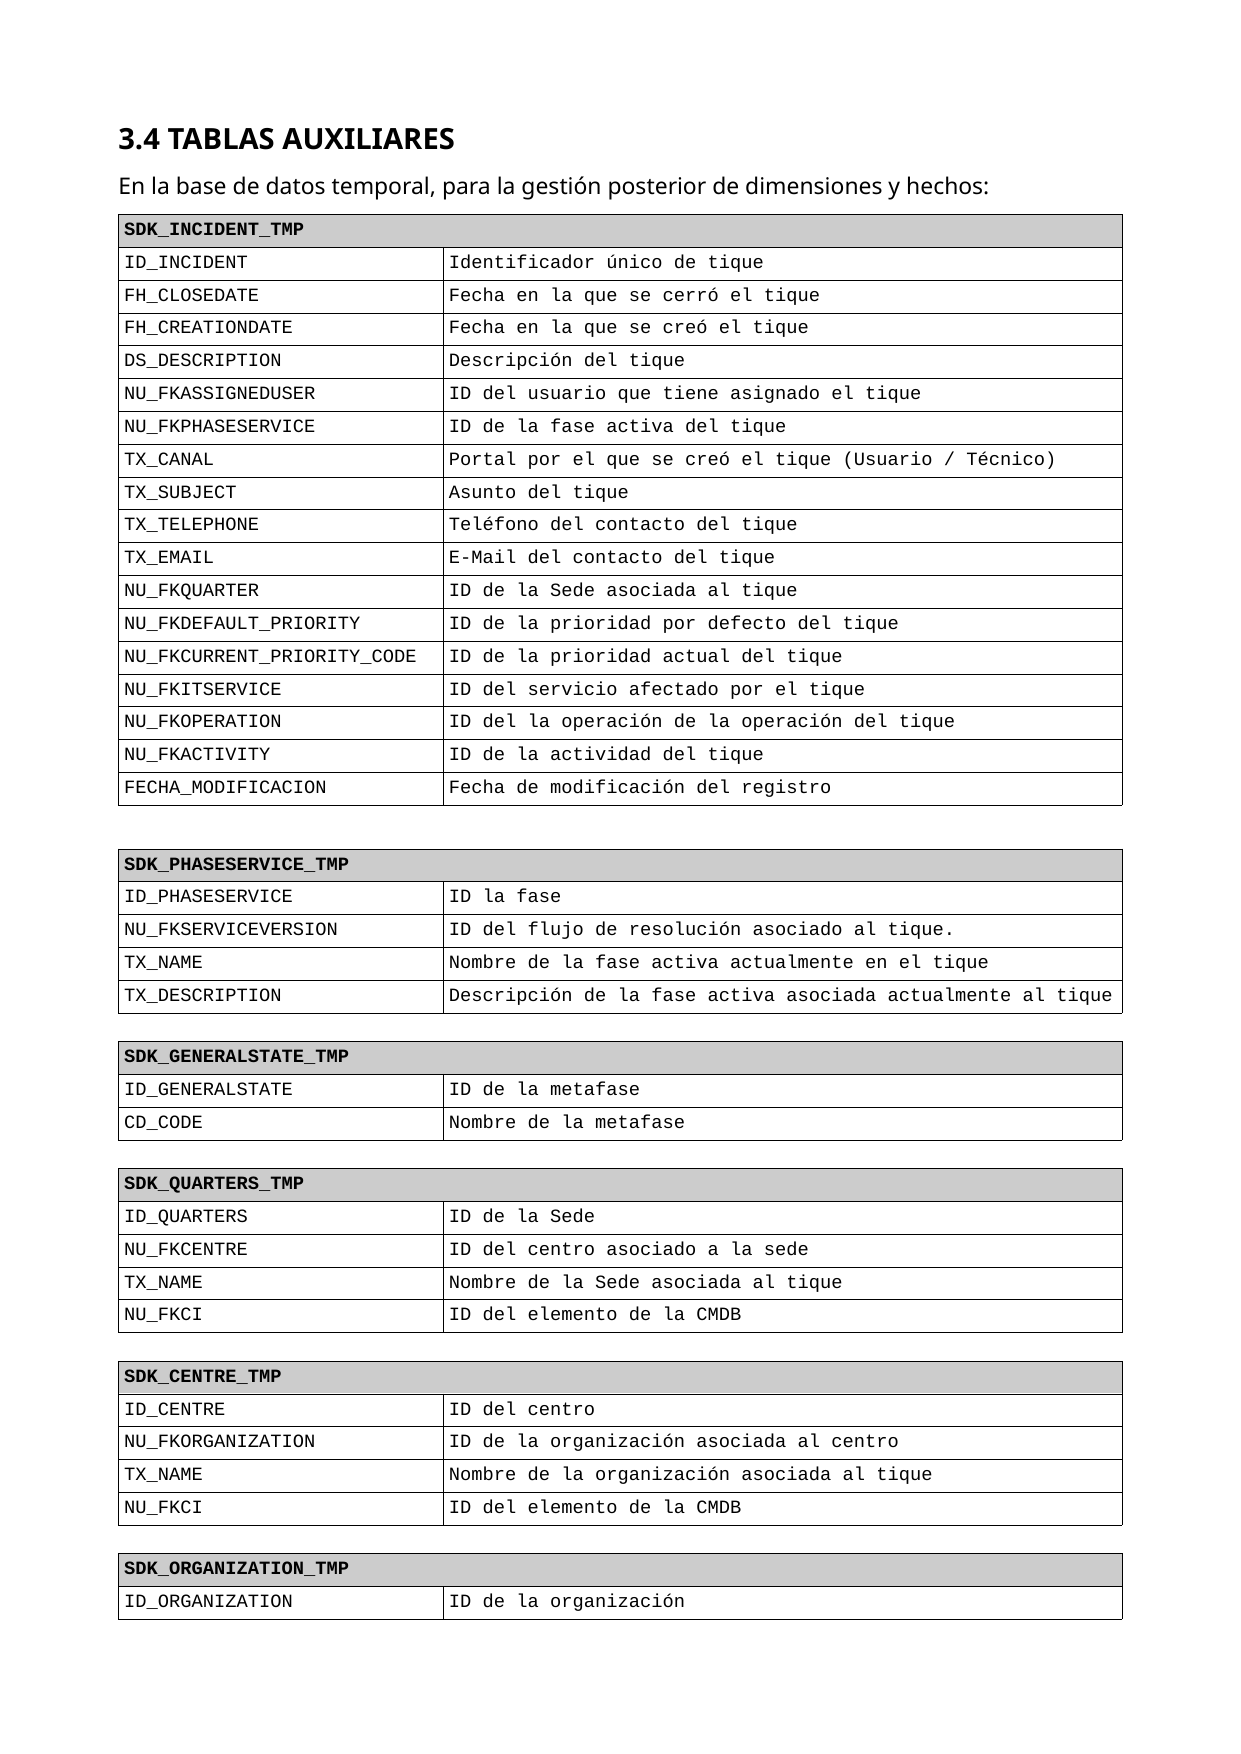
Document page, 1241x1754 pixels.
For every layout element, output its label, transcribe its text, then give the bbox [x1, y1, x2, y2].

table_cell Fecha en la que se creó el tique [444, 314, 1122, 345]
table_cell TX_SUBJECT [119, 478, 443, 509]
table_cell Teléfono del contacto del tique [444, 510, 1122, 542]
table_cell FECHA_MODIFICACION [119, 773, 443, 805]
table_header SDK_ORGANIZATION_TMP [119, 1554, 1122, 1586]
table_cell NU_FKCI [119, 1300, 443, 1332]
table_cell ID de la fase activa del tique [444, 412, 1122, 444]
table_cell ID de la actividad del tique [444, 740, 1122, 772]
table_cell CD_CODE [119, 1108, 443, 1139]
table_cell Nombre de la Sede asociada al tique [444, 1268, 1122, 1299]
table_cell NU_FKORGANIZATION [119, 1427, 443, 1459]
table_cell ID_PHASESERVICE [119, 882, 443, 914]
table_cell NU_FKCI [119, 1493, 443, 1525]
table_cell NU_FKACTIVITY [119, 740, 443, 772]
table_cell NU_FKOPERATION [119, 707, 443, 739]
table_cell FH_CREATIONDATE [119, 314, 443, 345]
table_header SDK_CENTRE_TMP [119, 1362, 1122, 1393]
table_cell Descripción de la fase activa asociada actualmente al tique [444, 981, 1122, 1013]
table_cell TX_CANAL [119, 445, 443, 477]
table_cell ID_CENTRE [119, 1395, 443, 1426]
table_cell NU_FKASSIGNEDUSER [119, 379, 443, 411]
table_cell ID_GENERALSTATE [119, 1075, 443, 1107]
table_cell ID de la organización [444, 1587, 1122, 1619]
table_cell TX_EMAIL [119, 543, 443, 575]
table_cell ID_QUARTERS [119, 1202, 443, 1234]
table_cell ID_ORGANIZATION [119, 1587, 443, 1619]
table_cell DS_DESCRIPTION [119, 346, 443, 378]
table_cell ID la fase [444, 882, 1122, 914]
table_cell ID de la metafase [444, 1075, 1122, 1107]
table_cell ID del centro asociado a la sede [444, 1235, 1122, 1267]
table_cell Nombre de la metafase [444, 1108, 1122, 1139]
table_cell Fecha de modificación del registro [444, 773, 1122, 805]
table_cell ID del centro [444, 1395, 1122, 1426]
table_cell TX_DESCRIPTION [119, 981, 443, 1013]
table_cell NU_FKDEFAULT_PRIORITY [119, 609, 443, 641]
table_header SDK_QUARTERS_TMP [119, 1169, 1122, 1201]
table_cell ID de la Sede asociada al tique [444, 576, 1122, 608]
table_cell ID del flujo de resolución asociado al tique. [444, 915, 1122, 947]
table_cell TX_TELEPHONE [119, 510, 443, 542]
table_cell Nombre de la fase activa actualmente en el tique [444, 948, 1122, 980]
table_cell E-Mail del contacto del tique [444, 543, 1122, 575]
table_header SDK_INCIDENT_TMP [119, 215, 1122, 247]
table_cell Nombre de la organización asociada al tique [444, 1460, 1122, 1492]
text En la base de datos temporal, para la gestión posterior de dimensiones y hechos: [118, 170, 1122, 202]
table_cell ID de la Sede [444, 1202, 1122, 1234]
table_cell Descripción del tique [444, 346, 1122, 378]
table_cell Asunto del tique [444, 478, 1122, 509]
table_cell TX_NAME [119, 1268, 443, 1299]
table_cell NU_FKSERVICEVERSION [119, 915, 443, 947]
table_cell NU_FKCURRENT_PRIORITY_CODE [119, 642, 443, 673]
table_cell ID del la operación de la operación del tique [444, 707, 1122, 739]
table_cell ID de la prioridad por defecto del tique [444, 609, 1122, 641]
table_cell TX_NAME [119, 1460, 443, 1492]
subtitle TABLAS AUXILIARES [118, 118, 1122, 158]
table_cell TX_NAME [119, 948, 443, 980]
table_cell NU_FKPHASESERVICE [119, 412, 443, 444]
table_cell ID de la prioridad actual del tique [444, 642, 1122, 673]
table_cell NU_FKCENTRE [119, 1235, 443, 1267]
table_cell ID del usuario que tiene asignado el tique [444, 379, 1122, 411]
table_cell ID de la organización asociada al centro [444, 1427, 1122, 1459]
table_cell ID del servicio afectado por el tique [444, 675, 1122, 706]
table_cell ID_INCIDENT [119, 248, 443, 280]
table_cell ID del elemento de la CMDB [444, 1493, 1122, 1525]
table_cell NU_FKQUARTER [119, 576, 443, 608]
table_cell Identificador único de tique [444, 248, 1122, 280]
table_cell Fecha en la que se cerró el tique [444, 281, 1122, 312]
table_header SDK_PHASESERVICE_TMP [119, 850, 1122, 881]
table_cell ID del elemento de la CMDB [444, 1300, 1122, 1332]
table_cell NU_FKITSERVICE [119, 675, 443, 706]
table_cell Portal por el que se creó el tique (Usuario / Técnico) [444, 445, 1122, 477]
table_header SDK_GENERALSTATE_TMP [119, 1042, 1122, 1074]
table_cell FH_CLOSEDATE [119, 281, 443, 312]
